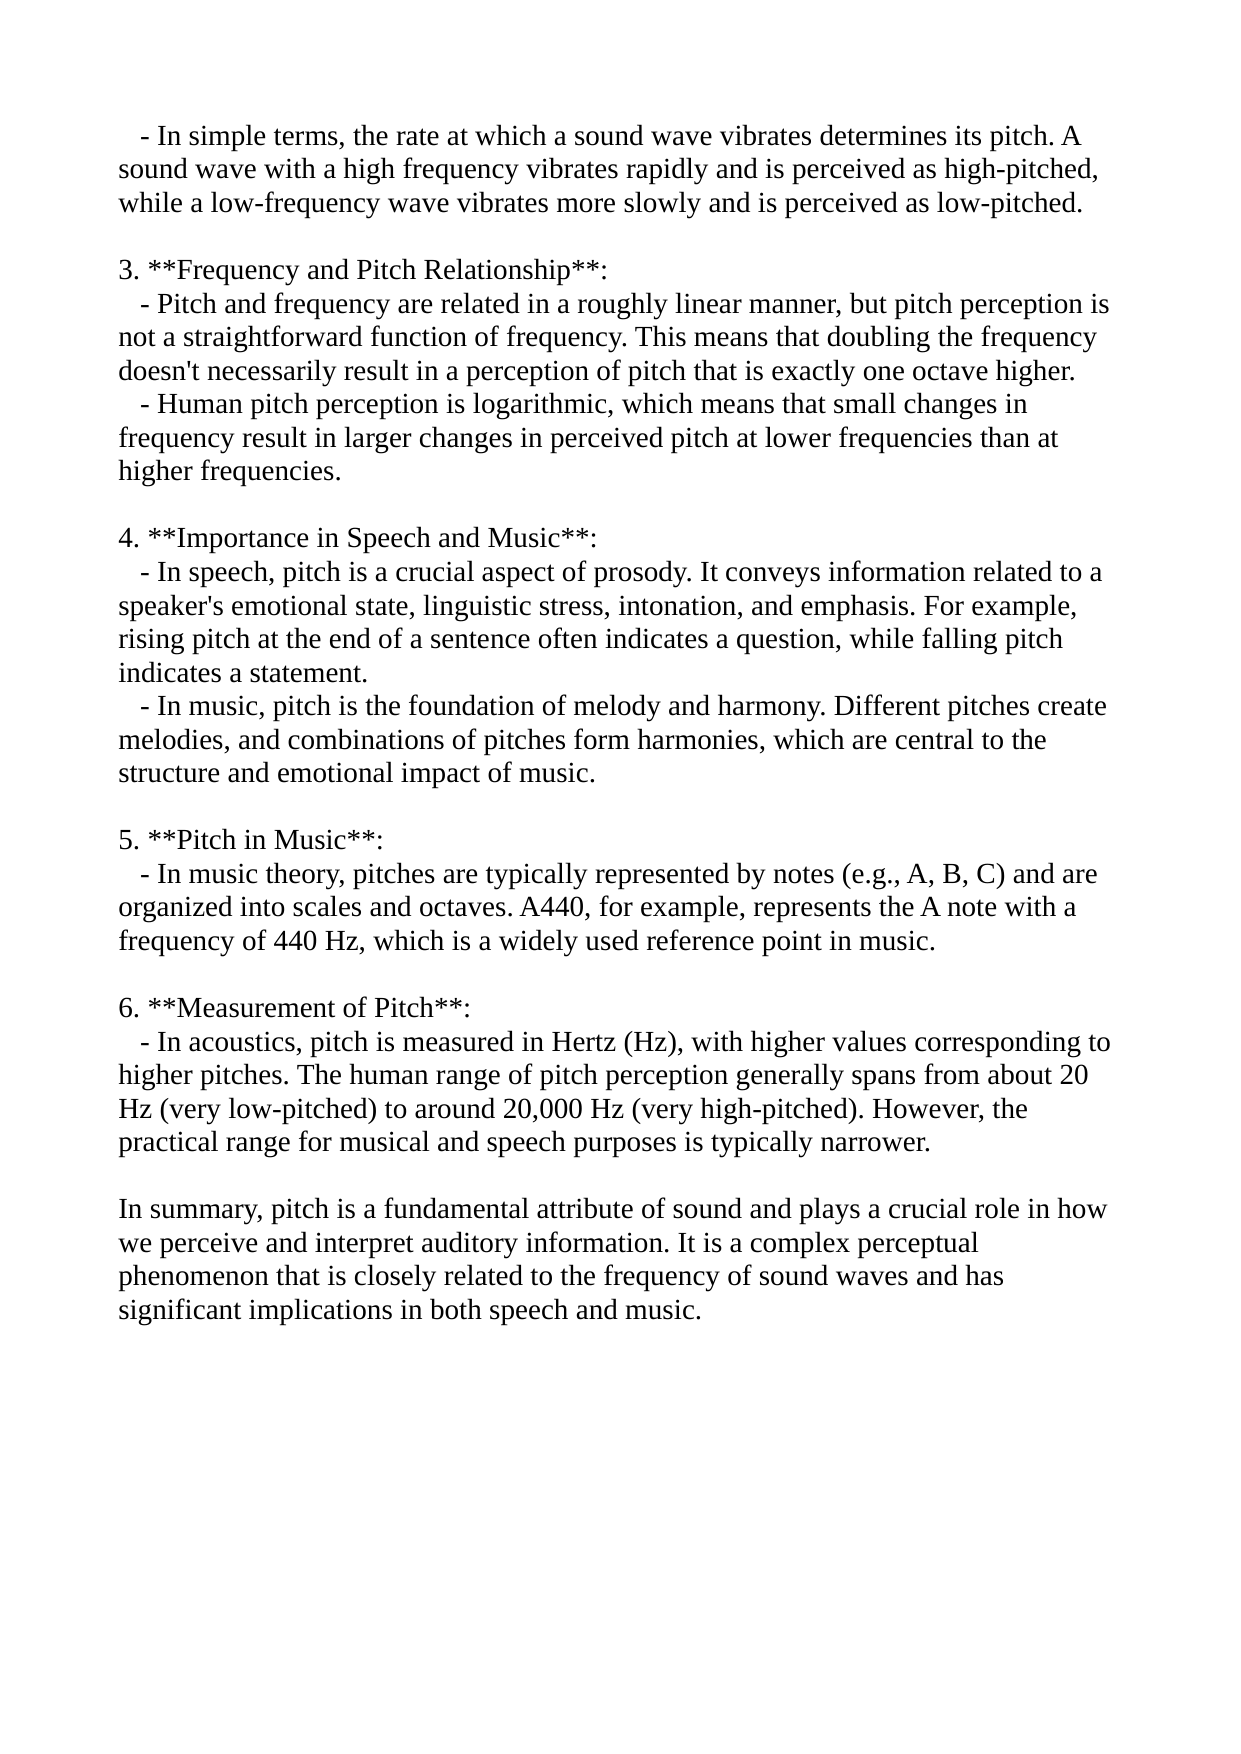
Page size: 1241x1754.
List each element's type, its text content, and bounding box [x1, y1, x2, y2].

text - Human pitch perception is logarithmic, which means that small changes in frequency result in larger changes in perceived pitch at lower frequencies than at higher frequencies. [118, 386, 1122, 487]
text - Pitch and frequency are related in a roughly linear manner, but pitch perception is not a straightforward function of frequency. This means that doubling the frequency doesn't necessarily result in a perception of pitch that is exactly one octave higher. [118, 286, 1122, 386]
text In summary, pitch is a fundamental attribute of sound and plays a crucial role in how we perceive and interpret auditory information. It is a complex perceptual phenomenon that is closely related to the frequency of sound waves and has significant implications in both speech and music. [118, 1191, 1122, 1326]
text 6. **Measurement of Pitch**: [118, 990, 1122, 1024]
text - In acoustics, pitch is measured in Hertz (Hz), with higher values corresponding to higher pitches. The human range of pitch perception generally spans from about 20 Hz (very low-pitched) to around 20,000 Hz (very high-pitched). However, the practical range for musical and speech purposes is typically narrower. [118, 1024, 1122, 1158]
text 5. **Pitch in Music**: [118, 822, 1122, 856]
text - In music theory, pitches are typically represented by notes (e.g., A, B, C) and are organized into scales and octaves. A440, for example, represents the A note with a frequency of 440 Hz, which is a widely used reference point in music. [118, 856, 1122, 957]
text - In simple terms, the rate at which a sound wave vibrates determines its pitch. A sound wave with a high frequency vibrates rapidly and is perceived as high-pitched, while a low-frequency wave vibrates more slowly and is perceived as low-pitched. [118, 118, 1122, 219]
text 3. **Frequency and Pitch Relationship**: [118, 252, 1122, 286]
text - In speech, pitch is a crucial aspect of prosody. It conveys information related to a speaker's emotional state, linguistic stress, intonation, and emphasis. For example, rising pitch at the end of a sentence often indicates a question, while falling pitch indicates a statement. [118, 554, 1122, 688]
text 4. **Importance in Speech and Music**: [118, 521, 1122, 554]
text - In music, pitch is the foundation of melody and harmony. Different pitches create melodies, and combinations of pitches form harmonies, which are central to the structure and emotional impact of music. [118, 688, 1122, 789]
